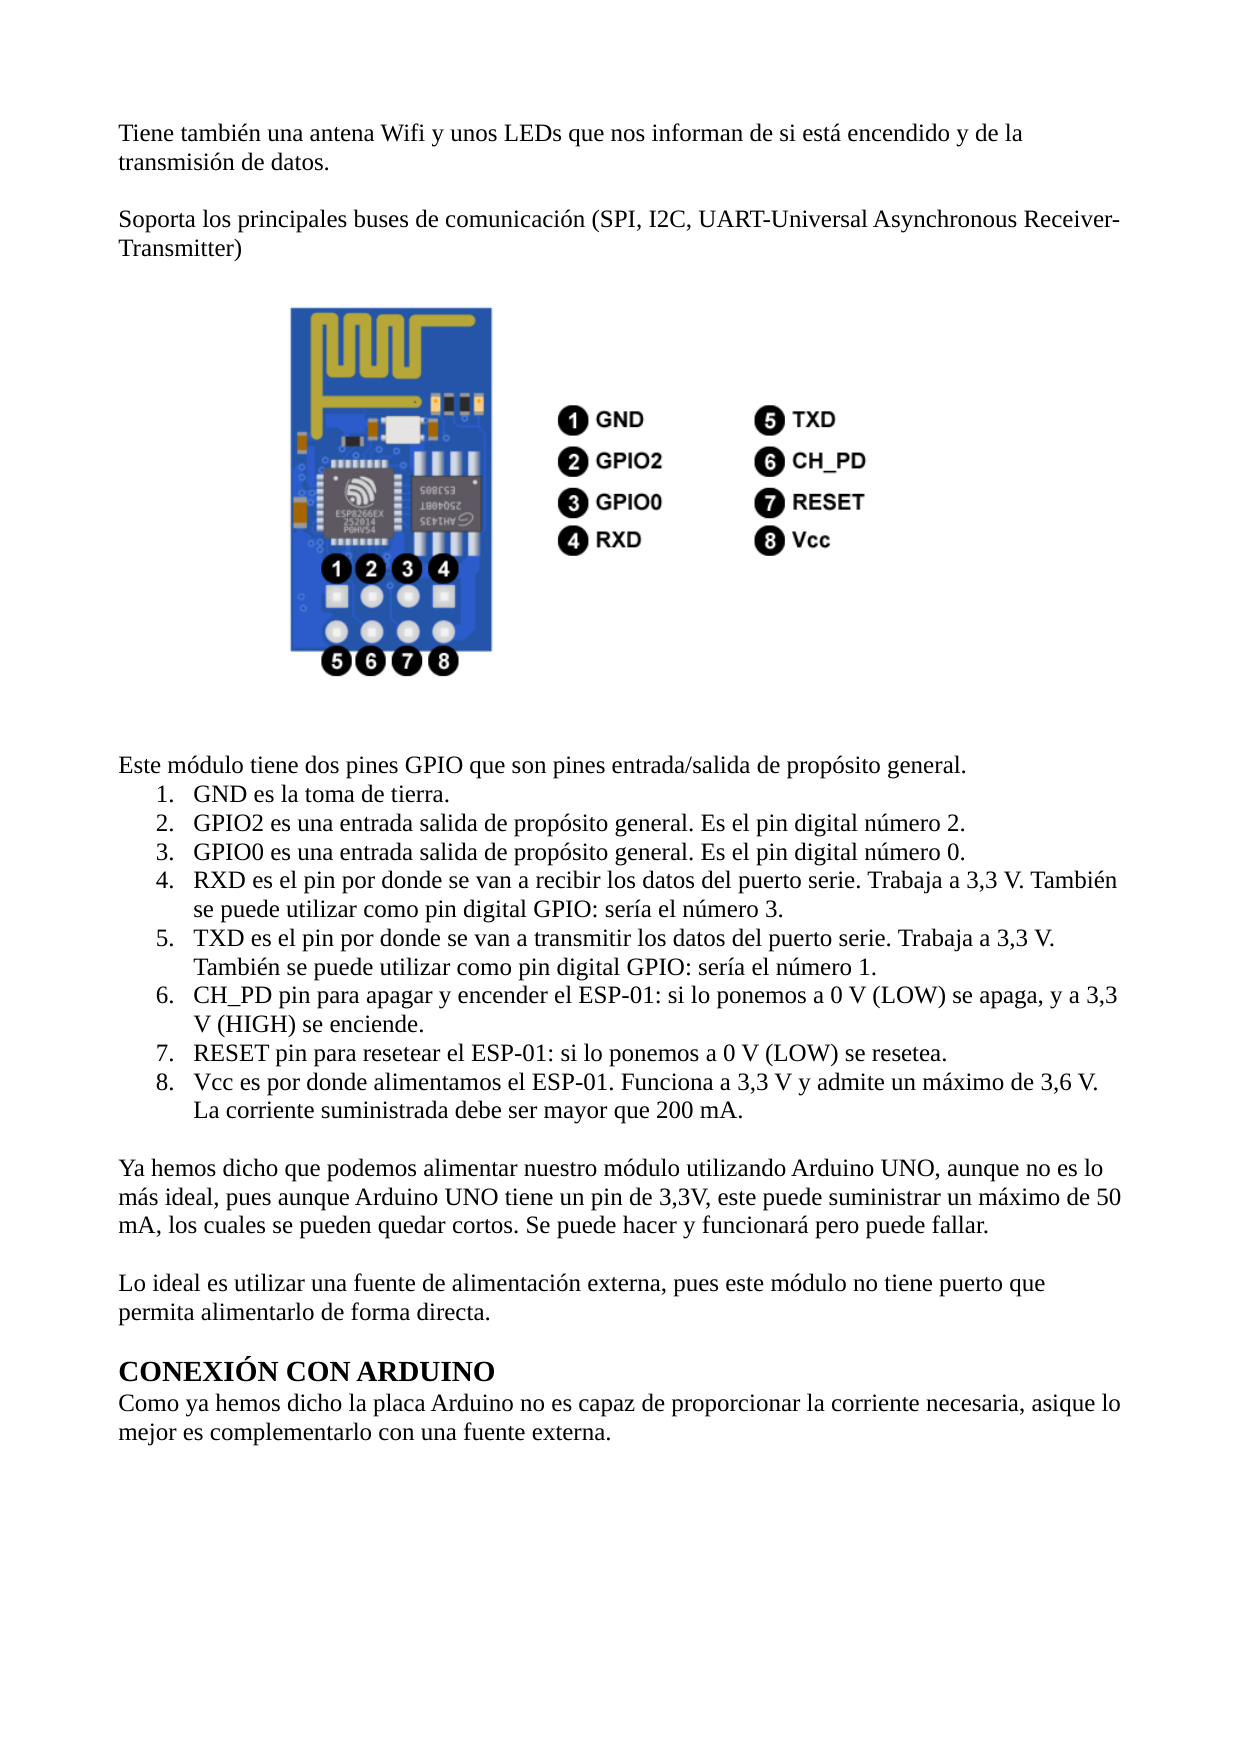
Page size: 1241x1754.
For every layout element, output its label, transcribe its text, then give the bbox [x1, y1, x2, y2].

text Tiene también una antena Wifi y unos LEDs que nos informan de si está encendido y de la transmisión de datos. [118, 118, 1122, 176]
text Lo ideal es utilizar una fuente de alimentación externa, pues este módulo no tiene puerto que permita alimentarlo de forma directa. [118, 1268, 1122, 1326]
list GND es la toma de tierra. [156, 779, 1122, 808]
list GPIO0 es una entrada salida de propósito general. Es el pin digital número 0. [156, 837, 1122, 866]
list RXD es el pin por donde se van a recibir los datos del puerto serie. Trabaja a 3,3 V. También se puede utilizar como pin digital GPIO: sería el número 3. [156, 866, 1122, 923]
text Soporta los principales buses de comunicación (SPI, I2C, UART-Universal Asynchronous Receiver-Transmitter) [118, 204, 1122, 262]
text Este módulo tiene dos pines GPIO que son pines entrada/salida de propósito general. [118, 751, 1122, 779]
list RESET pin para resetear el ESP-01: si lo ponemos a 0 V (LOW) se resetea. [156, 1038, 1122, 1067]
picture [256, 290, 984, 715]
text CONEXIÓN CON ARDUINO [118, 1354, 1122, 1388]
list Vcc es por donde alimentamos el ESP-01. Funciona a 3,3 V y admite un máximo de 3,6 V. La corriente suministrada debe ser mayor que 200 mA. [156, 1067, 1122, 1124]
list TXD es el pin por donde se van a transmitir los datos del puerto serie. Trabaja a 3,3 V. También se puede utilizar como pin digital GPIO: sería el número 1. [156, 923, 1122, 981]
text Como ya hemos dicho la placa Arduino no es capaz de proporcionar la corriente necesaria, asique lo mejor es complementarlo con una fuente externa. [118, 1388, 1122, 1445]
list CH_PD pin para apagar y encender el ESP-01: si lo ponemos a 0 V (LOW) se apaga, y a 3,3 V (HIGH) se enciende. [156, 981, 1122, 1038]
text Ya hemos dicho que podemos alimentar nuestro módulo utilizando Arduino UNO, aunque no es lo más ideal, pues aunque Arduino UNO tiene un pin de 3,3V, este puede suministrar un máximo de 50 mA, los cuales se pueden quedar cortos. Se puede hacer y funcionará pero puede fallar. [118, 1153, 1122, 1239]
list GPIO2 es una entrada salida de propósito general. Es el pin digital número 2. [156, 808, 1122, 837]
